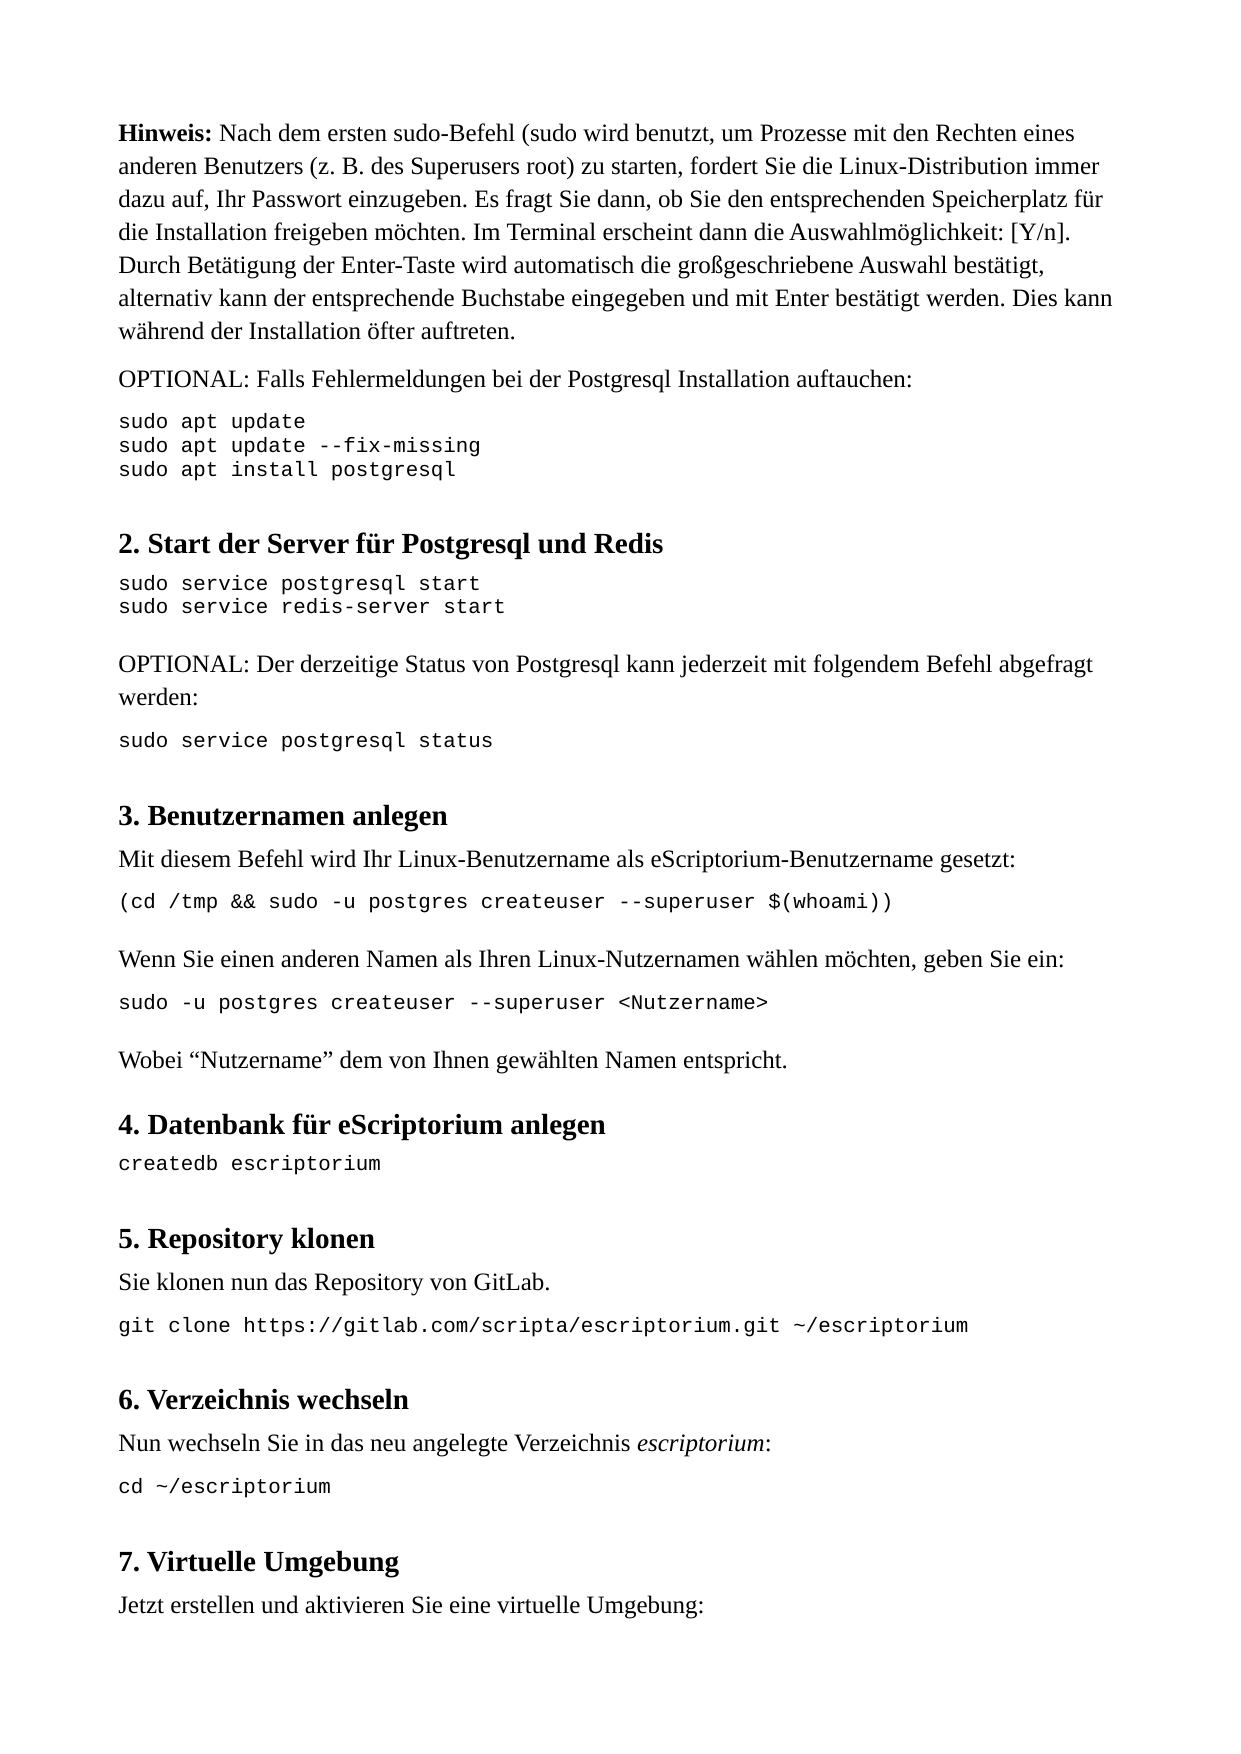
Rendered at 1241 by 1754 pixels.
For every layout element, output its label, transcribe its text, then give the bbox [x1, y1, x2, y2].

text git clone https://gitlab.com/scripta/escriptorium.git ~/escriptorium [118, 1315, 1122, 1338]
subtitle 4. Datenbank für eScriptorium anlegen [118, 1107, 1122, 1141]
subtitle 6. Verzeichnis wechseln [118, 1382, 1122, 1416]
text sudo apt update [118, 411, 1122, 435]
subtitle 3. Benutzernamen anlegen [118, 798, 1122, 831]
text createdb escriptorium [118, 1153, 1122, 1177]
text sudo apt update --fix-missing [118, 435, 1122, 459]
text Nun wechseln Sie in das neu angelegte Verzeichnis escriptorium: [118, 1428, 1122, 1457]
text Hinweis: Nach dem ersten sudo-Befehl (sudo wird benutzt, um Prozesse mit den Rechten eines anderen Benutzers (z. B. des Superusers root) zu starten, fordert Sie die Linux-Distribution immer dazu auf, Ihr Passwort einzugeben. Es fragt Sie dann, ob Sie den entsprechenden Speicherplatz für die Installation freigeben möchten. Im Terminal erscheint dann die Auswahlmöglichkeit: [Y/n]. Durch Betätigung der Enter-Taste wird automatisch die großgeschriebene Auswahl bestätigt, alternativ kann der entsprechende Buchstabe eingegeben und mit Enter bestätigt werden. Dies kann während der Installation öfter auftreten. [118, 118, 1122, 345]
text sudo service redis-server start [118, 596, 1122, 620]
text Mit diesem Befehl wird Ihr Linux-Benutzername als eScriptorium-Benutzername gesetzt: [118, 844, 1122, 872]
text Wenn Sie einen anderen Namen als Ihren Linux-Nutzernamen wählen möchten, geben Sie ein: [118, 944, 1122, 973]
text Sie klonen nun das Repository von GitLab. [118, 1267, 1122, 1296]
text cd ~/escriptorium [118, 1476, 1122, 1500]
text sudo -u postgres createuser --superuser <Nutzername> [118, 992, 1122, 1016]
text OPTIONAL: Falls Fehlermeldungen bei der Postgresql Installation auftauchen: [118, 364, 1122, 393]
subtitle 2. Start der Server für Postgresql und Redis [118, 526, 1122, 560]
text (cd /tmp && sudo -u postgres createuser --superuser $(whoami)) [118, 891, 1122, 915]
text OPTIONAL: Der derzeitige Status von Postgresql kann jederzeit mit folgendem Befehl abgefragt werden: [118, 649, 1122, 711]
text Wobei “Nutzername” dem von Ihnen gewählten Namen entspricht. [118, 1045, 1122, 1074]
text sudo service postgresql start [118, 572, 1122, 596]
subtitle 5. Repository klonen [118, 1221, 1122, 1254]
text sudo apt install postgresql [118, 459, 1122, 482]
text sudo service postgresql status [118, 730, 1122, 753]
subtitle 7. Virtuelle Umgebung [118, 1544, 1122, 1577]
text Jetzt erstellen und aktivieren Sie eine virtuelle Umgebung: [118, 1590, 1122, 1618]
